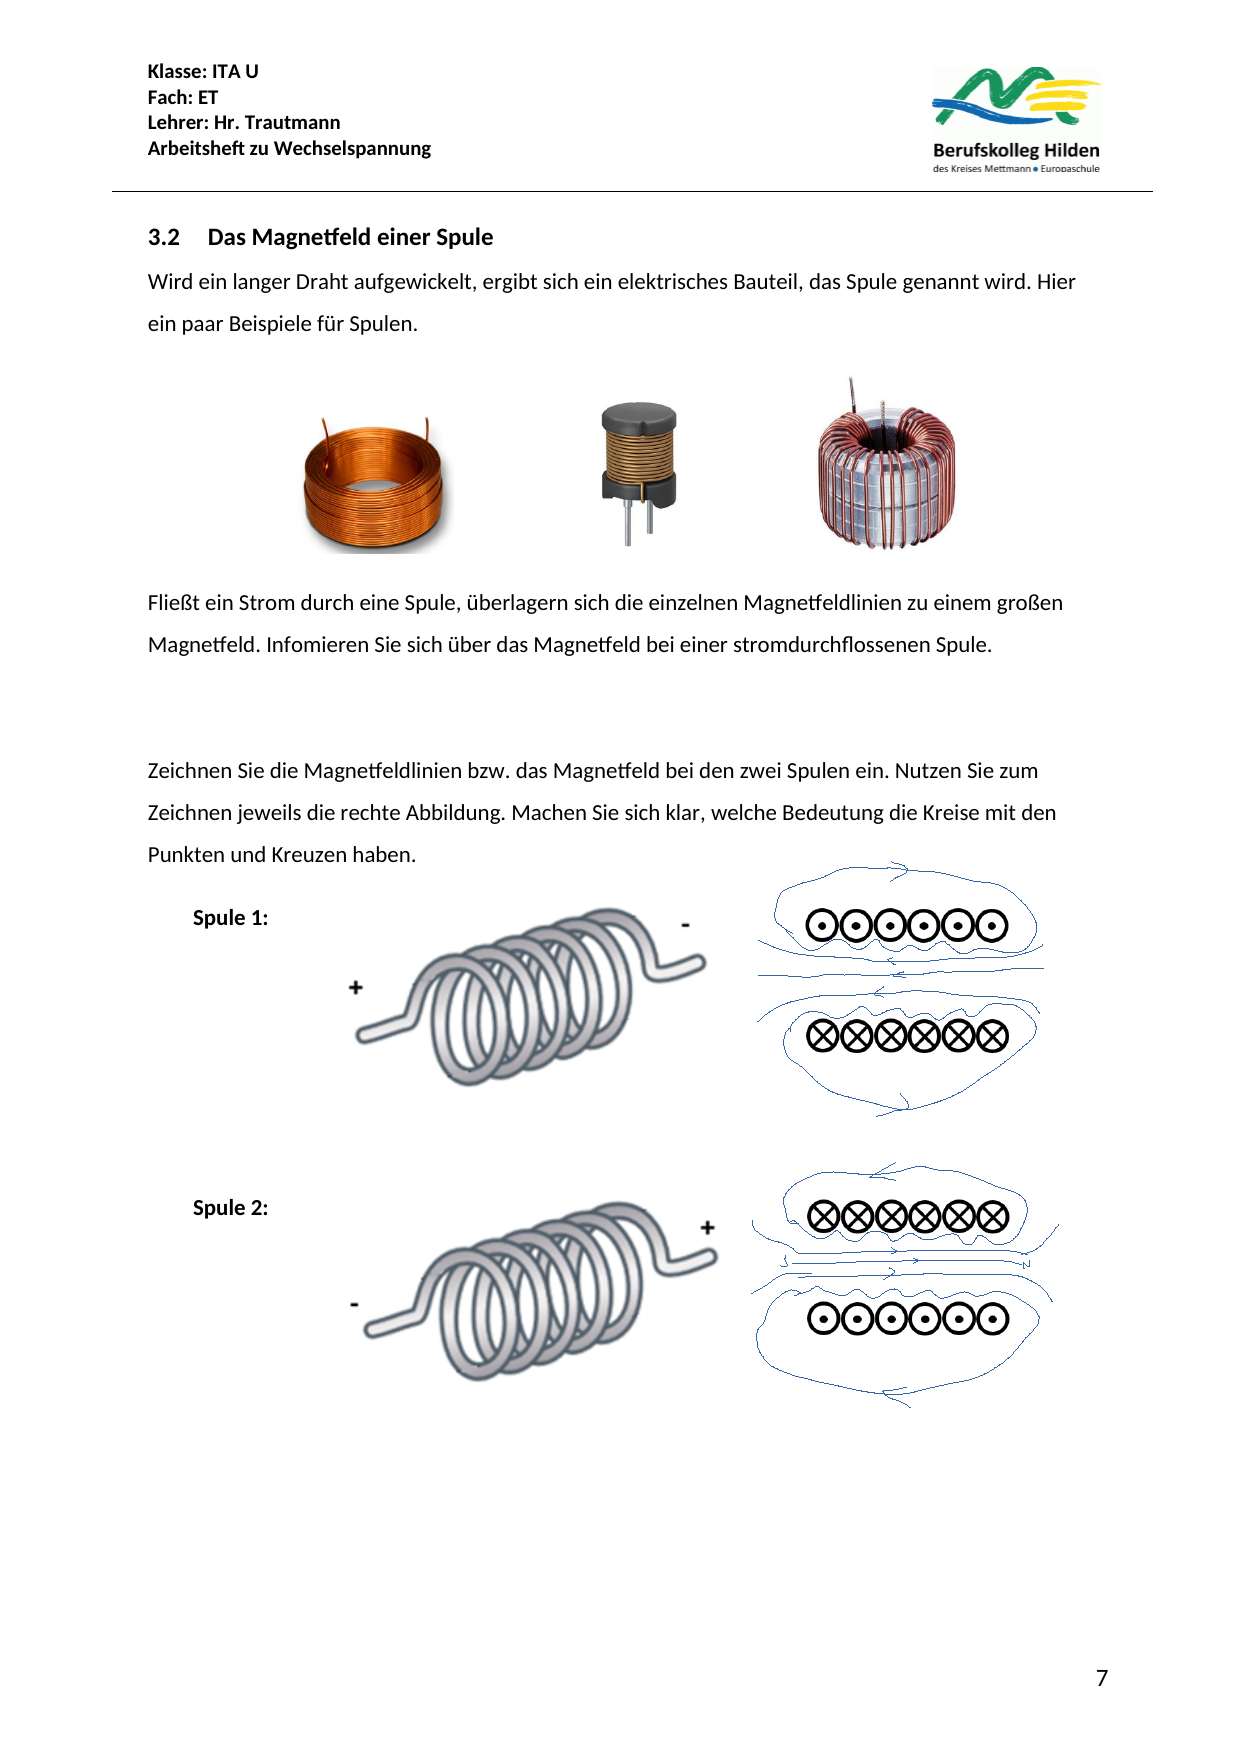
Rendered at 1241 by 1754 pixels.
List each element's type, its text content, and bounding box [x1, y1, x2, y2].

table_header [740, 903, 1074, 1110]
text Wird ein langer Draht aufgewickelt, ergibt sich ein elektrisches Bauteil, das Spule genannt wird. Hier ein paar Beispiele für Spulen. [148, 267, 1108, 337]
text Zeichnen Sie die Magnetfeldlinien bzw. das Magnetfeld bei den zwei Spulen ein. Nutzen Sie zum Zeichnen jeweils die rechte Abbildung. Machen Sie sich klar, welche Bedeutung die Kreise mit den Punkten und Kreuzen haben. [148, 756, 1108, 868]
table_cell Spule 2: [182, 1193, 329, 1405]
table_header Spule 1: [182, 903, 329, 1110]
picture [340, 1193, 726, 1392]
table_cell [329, 1193, 739, 1405]
picture [590, 398, 688, 554]
subtitle Das Magnetfeld einer Spule [148, 221, 1108, 252]
picture [811, 371, 962, 554]
table_header [329, 903, 739, 1110]
picture [340, 902, 717, 1097]
picture [951, 59, 1109, 181]
picture [295, 409, 455, 554]
table_cell [329, 1110, 739, 1193]
table_cell [740, 1193, 1074, 1405]
picture [798, 1193, 1016, 1341]
table_cell [740, 1110, 1074, 1193]
table_cell [182, 1110, 329, 1193]
text Fließt ein Strom durch eine Spule, überlagern sich die einzelnen Magnetfeldlinien zu einem großen Magnetfeld. Infomieren Sie sich über das Magnetfeld bei einer stromdurchflossenen Spule. [148, 588, 1108, 658]
